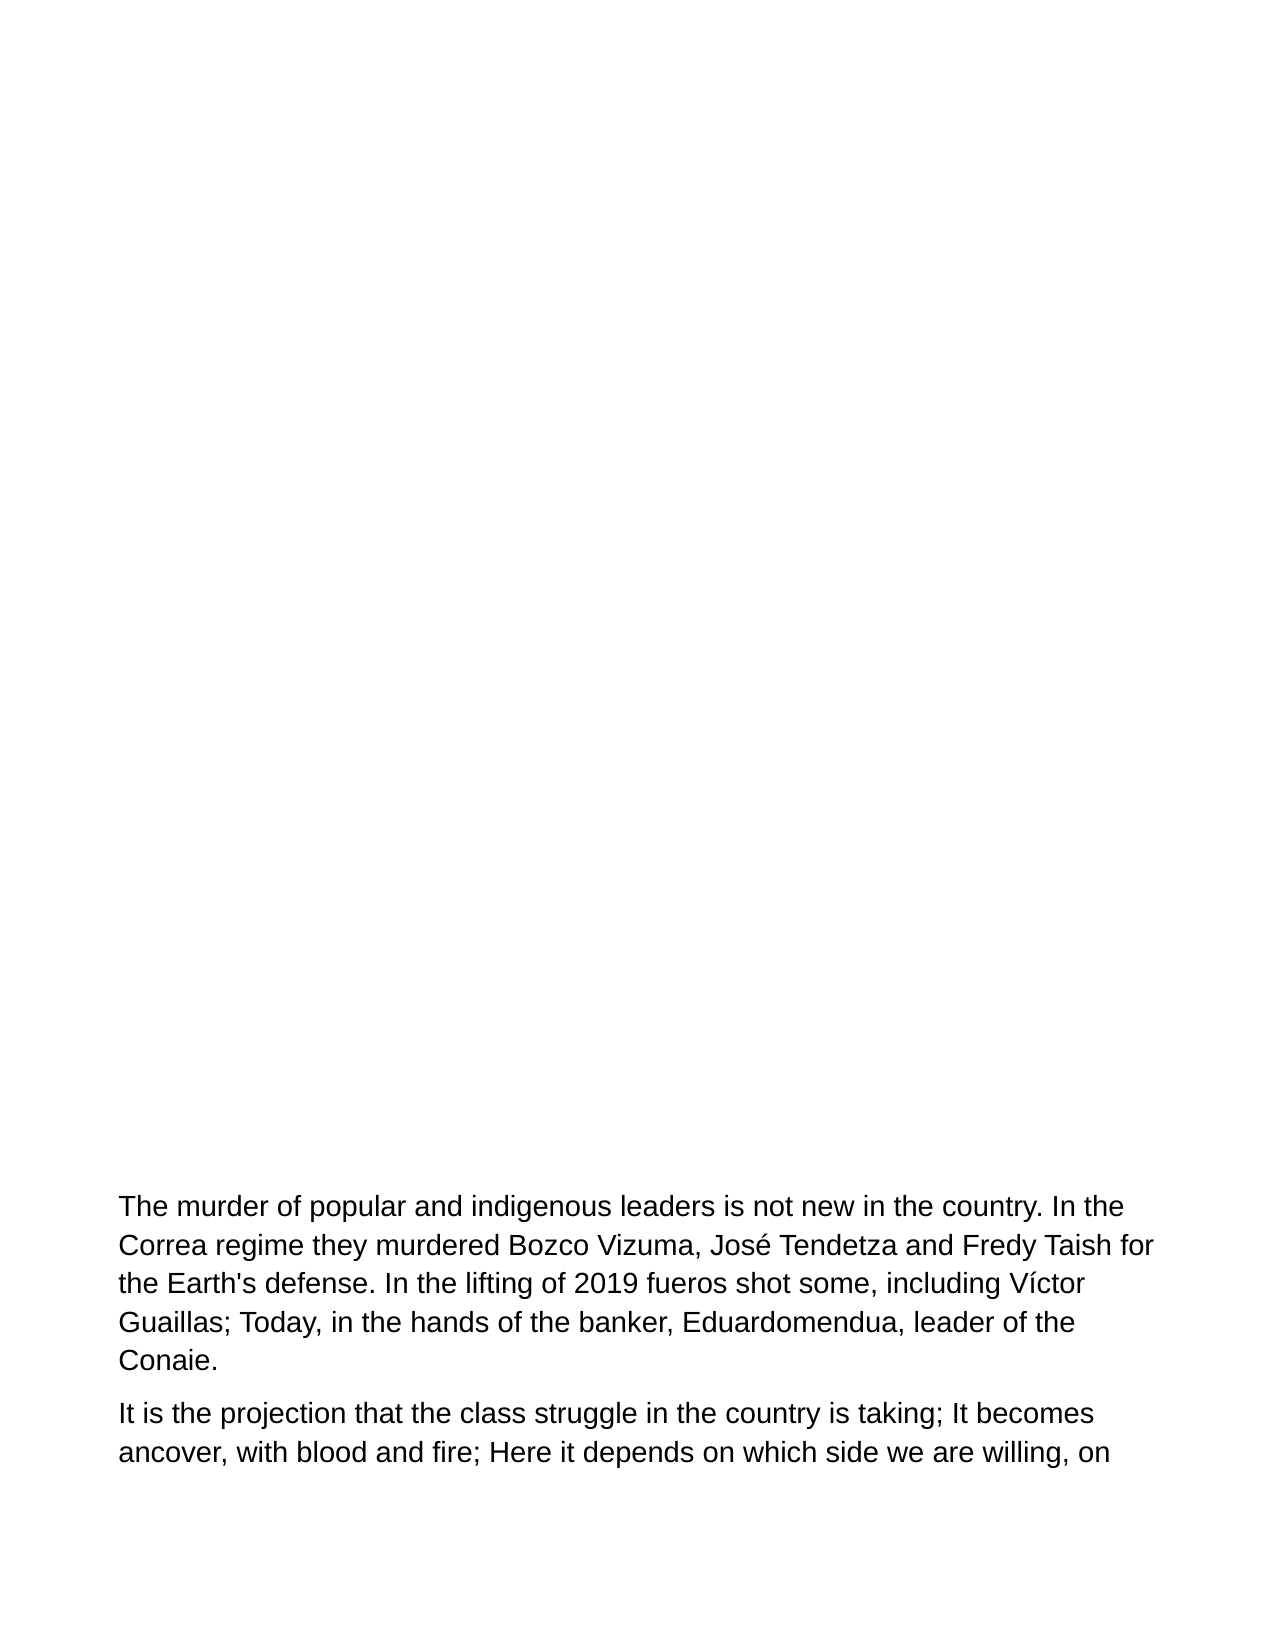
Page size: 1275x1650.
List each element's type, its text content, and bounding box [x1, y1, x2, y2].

text It is the projection that the class struggle in the country is taking; It becomes ancover, with blood and fire; Here it depends on which side we are willing, on [118, 1396, 1157, 1468]
text The murder of popular and indigenous leaders is not new in the country. In the Correa regime they murdered Bozco Vizuma, José Tendetza and Fredy Taish for the Earth's defense. In the lifting of 2019 fueros shot some, including Víctor Guaillas; Today, in the hands of the banker, Eduardomendua, leader of the Conaie. [118, 118, 1157, 1377]
